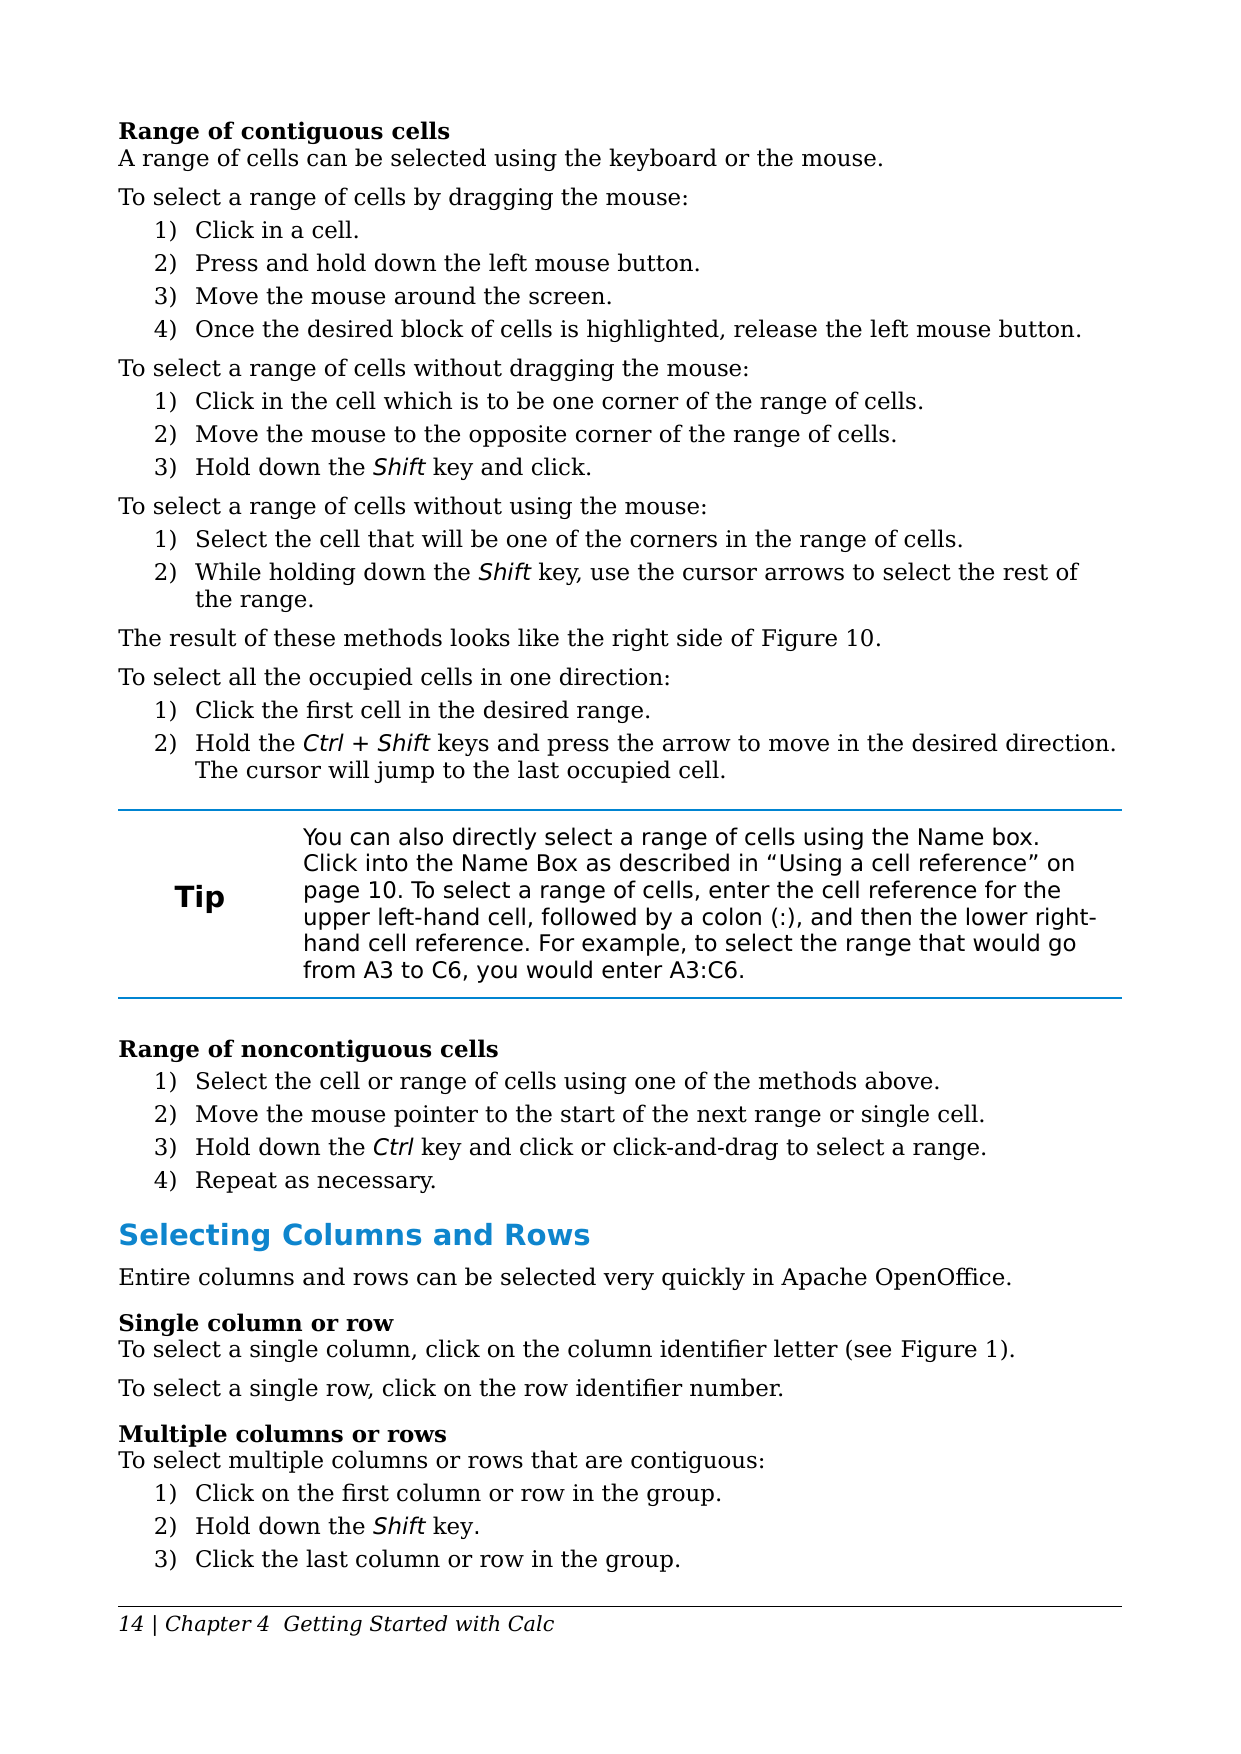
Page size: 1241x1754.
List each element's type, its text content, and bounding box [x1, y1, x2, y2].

subtitle Selecting Columns and Rows [118, 1218, 1122, 1252]
list Click the last column or row in the group. [177, 1546, 1122, 1573]
text Multiple columns or rows [118, 1421, 1122, 1447]
text Range of contiguous cells [118, 118, 1122, 145]
list Click in a cell. [177, 217, 1122, 244]
list To select a range of cells without dragging the mouse: [118, 355, 1122, 382]
list Select the cell that will be one of the corners in the range of cells. [177, 526, 1122, 553]
text Entire columns and rows can be selected very quickly in Apache OpenOffice. [118, 1264, 1122, 1291]
text The result of these methods looks like the right side of Figure 10. [118, 625, 1122, 652]
table_header Tip [118, 811, 281, 997]
list Move the mouse around the screen. [177, 283, 1122, 310]
list Click in the cell which is to be one corner of the range of cells. [177, 388, 1122, 415]
list Move the mouse to the opposite corner of the range of cells. [177, 421, 1122, 448]
text To select a single row, click on the row identifier number. [118, 1375, 1122, 1402]
table_header You can also directly select a range of cells using the Name box. Click into the Name Box as described in “Using a cell reference” on page 10. To select a range of cells, enter the cell reference for the upper left-hand cell, followed by a colon (:), and then the lower right-hand cell reference. For example, to select the range that would go from A3 to C6, you would enter A3:C6. [281, 811, 1122, 997]
list Click on the first column or row in the group. [177, 1481, 1122, 1507]
text Range of noncontiguous cells [118, 1035, 1122, 1062]
list Hold the Ctrl + Shift keys and press the arrow to move in the desired direction. The cursor will jump to the last occupied cell. [177, 730, 1122, 784]
list Repeat as necessary. [177, 1167, 1122, 1194]
text Single column or row [118, 1309, 1122, 1336]
list Select the cell or range of cells using one of the methods above. [177, 1068, 1122, 1095]
text To select a single column, click on the column identifier letter (see Figure 1). [118, 1336, 1122, 1363]
list Hold down the Shift key. [177, 1513, 1122, 1540]
list Move the mouse pointer to the start of the next range or single cell. [177, 1101, 1122, 1128]
list Click the first cell in the desired range. [177, 697, 1122, 724]
list To select a range of cells by dragging the mouse: [118, 184, 1122, 211]
list To select all the occupied cells in one direction: [118, 664, 1122, 691]
list Once the desired block of cells is highlighted, release the left mouse button. [177, 316, 1122, 343]
list To select multiple columns or rows that are contiguous: [118, 1447, 1122, 1474]
text A range of cells can be selected using the keyboard or the mouse. [118, 145, 1122, 172]
list Hold down the Ctrl key and click or click-and-drag to select a range. [177, 1134, 1122, 1161]
list Press and hold down the left mouse button. [177, 250, 1122, 277]
list To select a range of cells without using the mouse: [118, 493, 1122, 520]
list Hold down the Shift key and click. [177, 454, 1122, 481]
list While holding down the Shift key, use the cursor arrows to select the rest of the range. [177, 559, 1122, 613]
